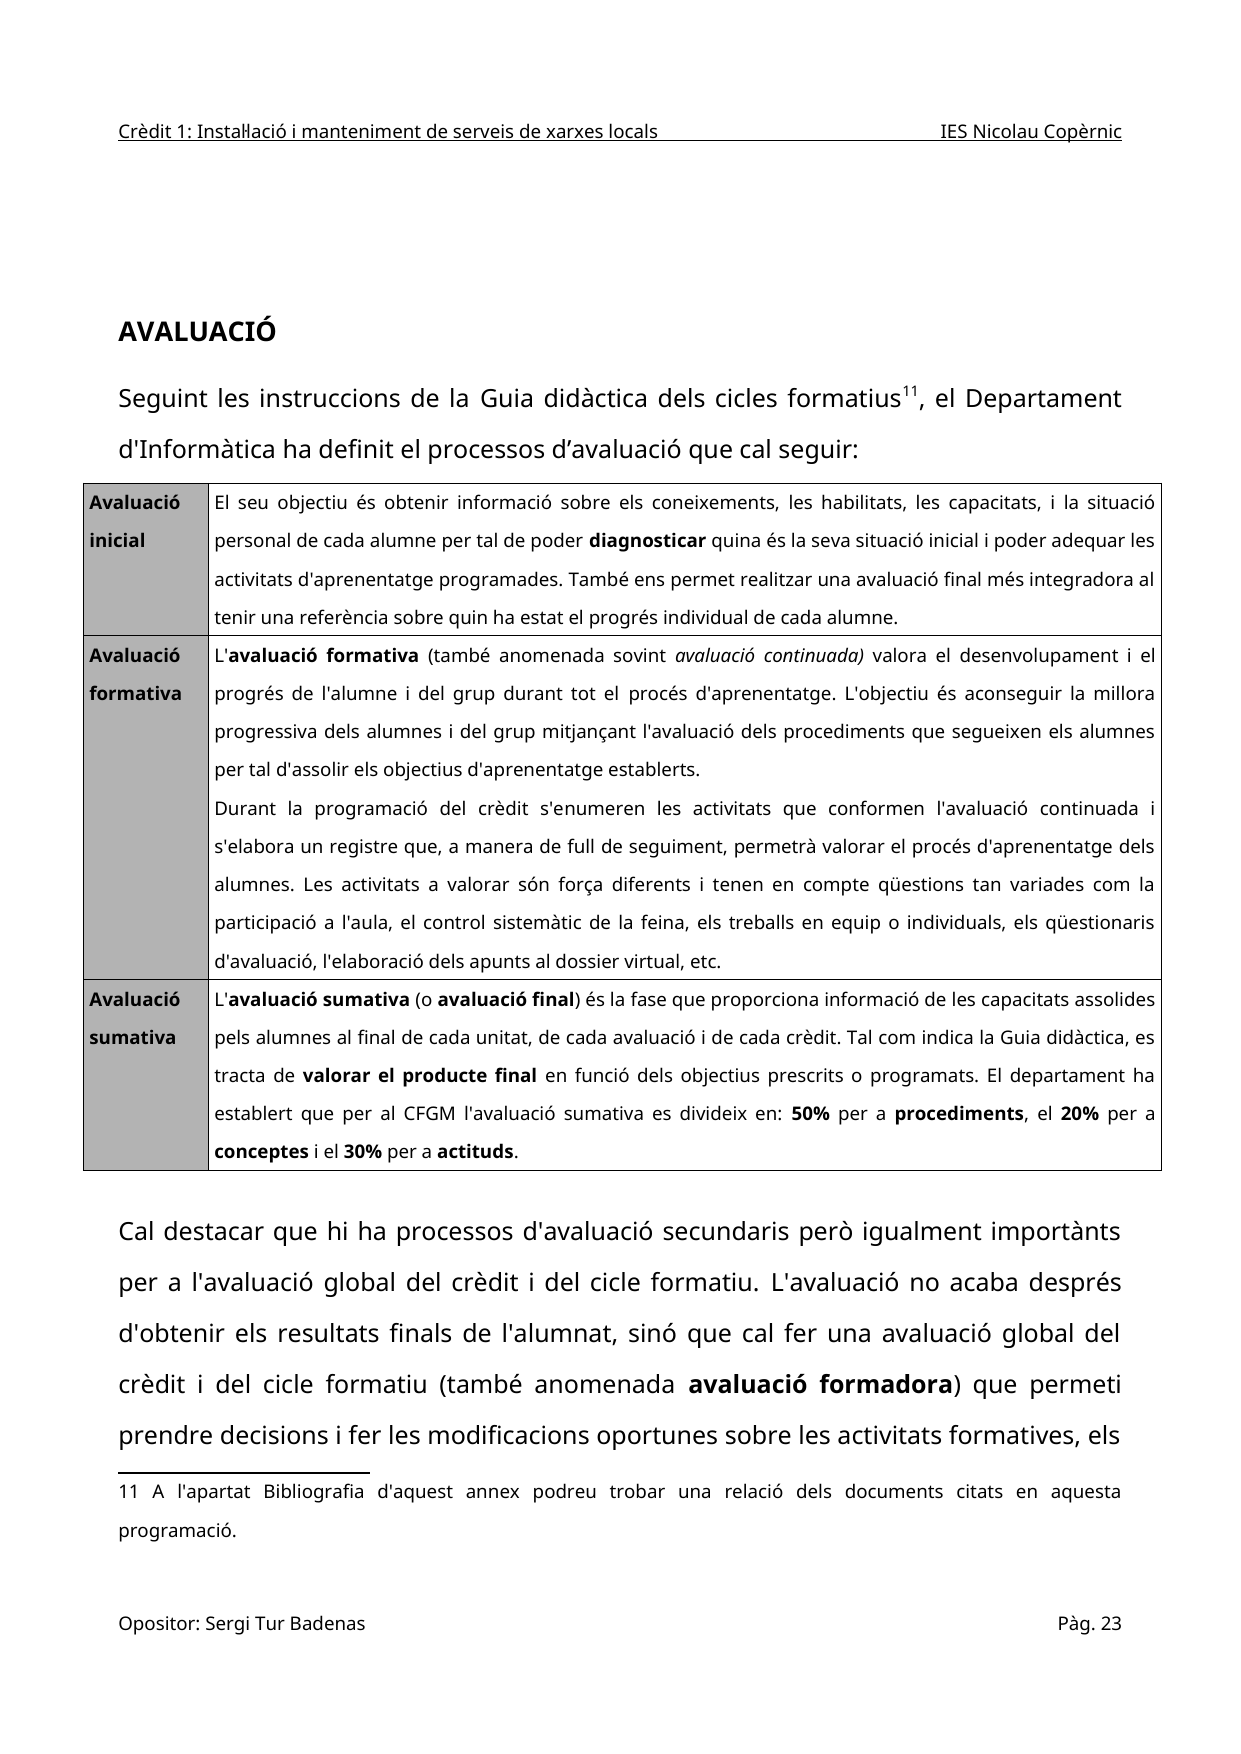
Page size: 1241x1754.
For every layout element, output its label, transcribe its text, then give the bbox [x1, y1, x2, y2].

table_cell L'avaluació formativa (també anomenada sovint avaluació continuada) valora el desenvolupament i el progrés de l'alumne i del grup durant tot el procés d'aprenentatge. L'objectiu és aconseguir la millora progressiva dels alumnes i del grup mitjançant l'avaluació dels procediments que segueixen els alumnes per tal d'assolir els objectius d'aprenentatge establerts. Durant la programació del crèdit s'enumeren les activitats que conformen l'avaluació continuada i s'elabora un registre que, a manera de full de seguiment, permetrà valorar el procés d'aprenentatge dels alumnes. Les activitats a valorar són força diferents i tenen en compte qüestions tan variades com la participació a l'aula, el control sistemàtic de la feina, els treballs en equip o individuals, els qüestionaris d'avaluació, l'elaboració dels apunts al dossier virtual, etc. [209, 636, 1161, 979]
table_cell L'avaluació sumativa (o avaluació final) és la fase que proporciona informació de les capacitats assolides pels alumnes al final de cada unitat, de cada avaluació i de cada crèdit. Tal com indica la Guia didàctica, es tracta de valorar el producte final en funció dels objectius prescrits o programats. El departament ha establert que per al CFGM l'avaluació sumativa es divideix en: 50% per a procediments, el 20% per a conceptes i el 30% per a actituds. [209, 980, 1161, 1170]
table_header Avaluació inicial [84, 484, 208, 635]
table_cell Avaluació sumativa [84, 980, 208, 1170]
text A l'apartat Bibliografia d'aquest annex podreu trobar una relació dels documents citats en aquesta programació. [118, 1479, 1122, 1543]
text Seguint les instruccions de la Guia didàctica dels cicles formatius, el Departament d'Informàtica ha definit el processos d’avaluació que cal seguir: [118, 381, 1122, 466]
subtitle AVALUACIÓ [118, 313, 1122, 349]
table_cell Avaluació formativa [84, 636, 208, 979]
text Cal destacar que hi ha processos d'avaluació secundaris però igualment importànts per a l'avaluació global del crèdit i del cicle formatiu. L'avaluació no acaba després d'obtenir els resultats finals de l'alumnat, sinó que cal fer una avaluació global del crèdit i del cicle formatiu (també anomenada avaluació formadora) que permeti prendre decisions i fer les modificacions oportunes sobre les activitats formatives, els [118, 1214, 1122, 1452]
table_header El seu objectiu és obtenir informació sobre els coneixements, les habilitats, les capacitats, i la situació personal de cada alumne per tal de poder diagnosticar quina és la seva situació inicial i poder adequar les activitats d'aprenentatge programades. També ens permet realitzar una avaluació final més integradora al tenir una referència sobre quin ha estat el progrés individual de cada alumne. [209, 484, 1161, 635]
